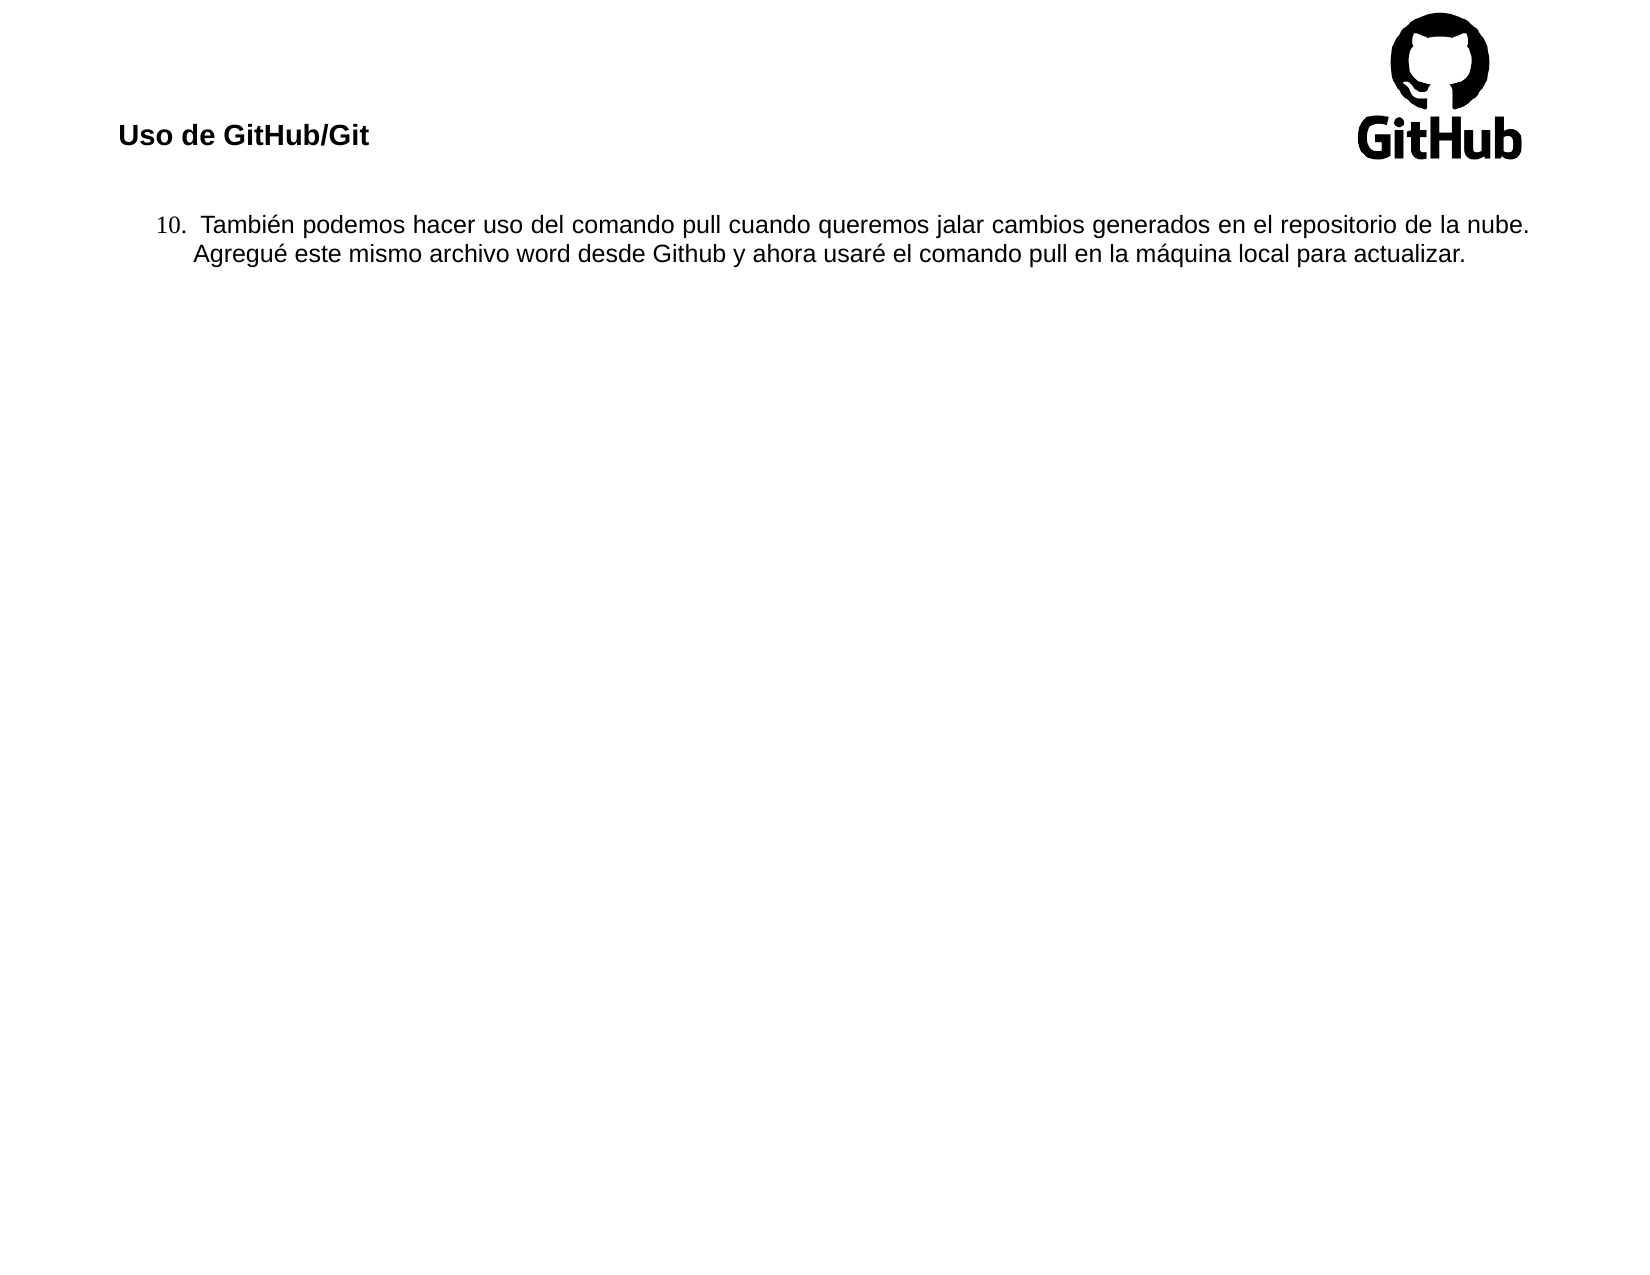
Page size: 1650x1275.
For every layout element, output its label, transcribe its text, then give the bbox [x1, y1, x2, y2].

list También podemos hacer uso del comando pull cuando queremos jalar cambios generados en el repositorio de la nube. Agregué este mismo archivo word desde Github y ahora usaré el comando pull en la máquina local para actualizar. [156, 210, 1532, 267]
picture [1305, 10, 1574, 161]
